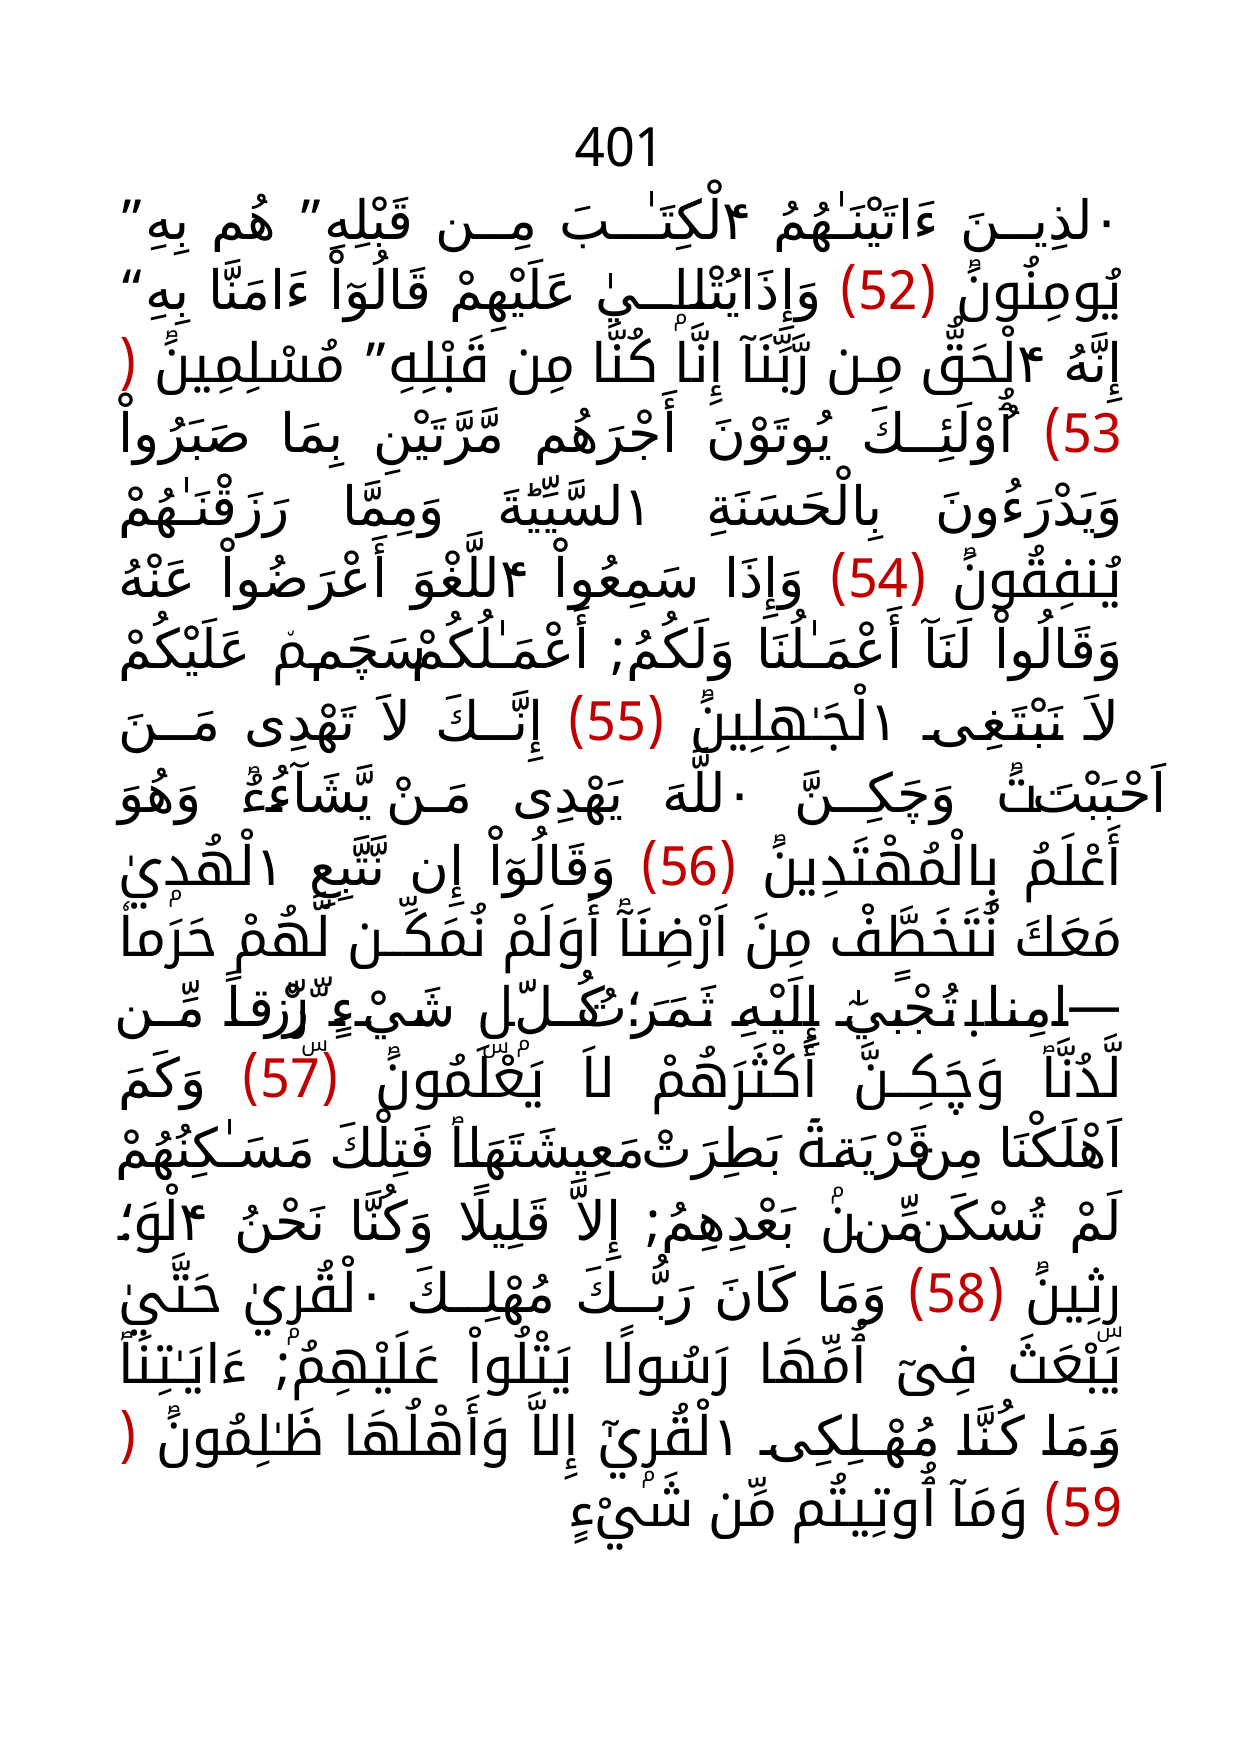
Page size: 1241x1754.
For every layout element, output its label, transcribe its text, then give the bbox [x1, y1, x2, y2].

text ۰لذِيــنَ ءَاتَيْنَـٰهُمُ ۴لْكِتَـٰــبَ مِــن قَبْلِهِ” هُم بِهِ” يُومِنُونَؐ (52) وَإِذَا يُتْلۭــيٰ عَلَيْهِمْ قَالُوٓاْ ءَامَنَّا بِهِ“ إِنَّهُ ۴لْحَقُّ مِـن رَّبِّنَآ إِنَّا كُنَّا مِن قَبْلِهِ” مُسْلِمِينَؐ (53) ٱُوْلَئِــكَ يُوتَوْنَ أَجْرَهُم مَّرَّتَيْنِ بِمَا صَبَرُواْ وَيَدْرَءُونَ بِالْحَسَنَةِ ۱لسَّيِّيؕةَ وَمِمَّا رَزَقْنَـٰهُمْ يُنفِقُونَؐ (54) وَإِذَا سَمِعُواْ ۴للَّغْوَ أَعْرَضُواْ عَنْهُ وَقَالُواْ لَنَآ أَعْمَـٰلُنَا وَلَكُمُ; أَعْمَـٰلُكُمْ سَچَم٘ عَلَيْكُمْ لاَ نَبْتَغِى ۱لْجَـٰهِلِينَؐ (55) إِنَّــكَ لاَ تَهْدِى مَــنَ اَحْبَبْتَؐ وَچَكِــنَّ ۰للَّهَ يَهْدِى مَـنْ يَّشَآءُؐ وَهُوَ أَعْلَمُ بِالْمُهْتَدِينَؐ (56) وَقَالُوٓاْ إِن نَّتَّبِعِ ۱لْهُدۭيٰ مَعَكَ نُتَخَطَّفْ مِنَ اَرْضِنَآؐ أَوَلَمْ نُمَكِّــن لَّهُمْ حَرَماٗ —امِناً تُجْبۭيٰٓ إِلَيْهِ ثَمَرَ؛تُ كُــلّۣ شَيْءٍ رّۣزْقاً مِّــن لَّدُنَّاؐ وَچَكِــنَّ أَكْثَرَهُمْ لاَ يَعْلَمُونَؐ (57) وَكَمَ اَهْلَكْنَا مِن قَرْيَةٙ بَطِرَتْ مَعِيشَتَهَاؐ فَتِلْكَ مَسَـٰكِنُهُمْ لَمْ تُسْكَن مِّنۢ بَعْدِهِمُ; إِلاَّ قَلِيلًا وَكُنَّا نَحْنُ ۴لْوَ؛رۣثِينَؐ (58) وَمَا كَانَ رَبُّــكَ مُهْلِــكَ ۰لْقُرۭيٰ حَتَّيٰ يَبْعَثَ فِىٓ ٱُمِّهَا رَسُولًا يَتْلُواْ عَلَيْهِمُ; ءَايَـٰتِنَاؐ وَمَا كُنَّا مُهْلِكِى ۱لْقُرۭيٰٓ إِلاَّ وَأَهْلُهَا ظَـٰلِمُونَؐ (59) وَمَآ ٱُوتِيتُم مِّن شَيْءٍ [118, 189, 1122, 1548]
text 401 [118, 118, 1122, 189]
